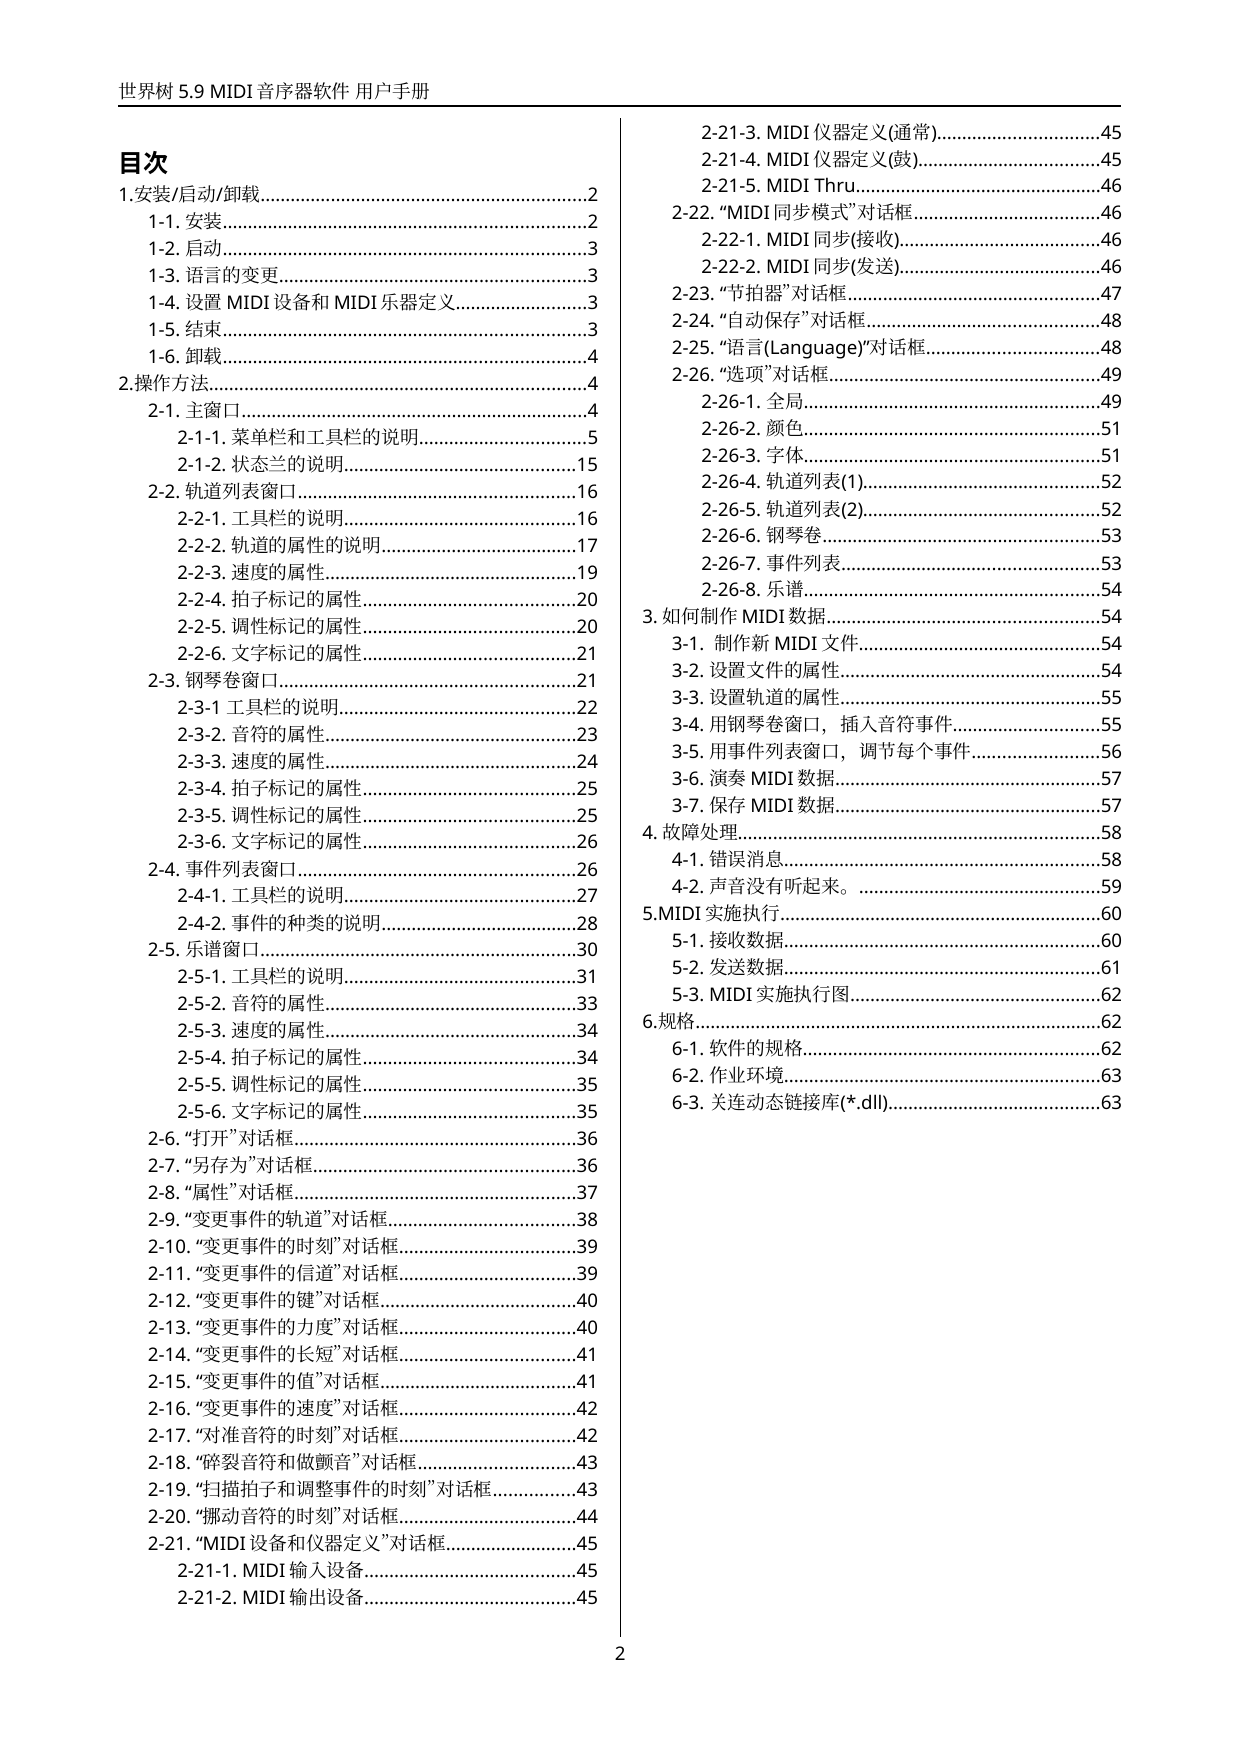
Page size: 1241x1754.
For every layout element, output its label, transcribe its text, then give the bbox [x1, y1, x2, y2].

text 2-13. “变更事件的力度”对话框 40 [148, 1313, 598, 1340]
text 2.操作方法 4 [118, 369, 598, 396]
text 2-26-5. 轨道列表(2) 52 [701, 494, 1122, 521]
text 3-2. 设置文件的属性 54 [672, 656, 1122, 683]
text 2-20. “挪动音符的时刻”对话框 44 [148, 1502, 598, 1529]
text 2-23. “节拍器”对话框 47 [672, 278, 1122, 306]
text 2-22-1. MIDI同步(接收) 46 [701, 224, 1122, 252]
text 2-2-4. 拍子标记的属性 20 [177, 584, 598, 612]
text 2-9. “变更事件的轨道”对话框 38 [148, 1205, 598, 1232]
text 1.安装/启动/卸载 2 [118, 180, 598, 207]
text 2-2. 轨道列表窗口 16 [148, 477, 598, 504]
text 3-3. 设置轨道的属性 55 [672, 683, 1122, 710]
text 2-26-8. 乐谱 54 [701, 575, 1122, 602]
text 2-21-4. MIDI仪器定义(鼓) 45 [701, 145, 1122, 172]
text 2-2-5. 调性标记的属性 20 [177, 612, 598, 638]
text 2-2-1. 工具栏的说明 16 [177, 504, 598, 531]
text 1-5. 结束 3 [148, 315, 598, 342]
text 2-26-6. 钢琴卷 53 [701, 521, 1122, 548]
text 2-22. “MIDI同步模式”对话框 46 [672, 198, 1122, 224]
text 2-1. 主窗口 4 [148, 396, 598, 423]
text 2-1-2. 状态兰的说明 15 [177, 450, 598, 477]
text 1-4. 设置MIDI设备和MIDI乐器定义 3 [148, 288, 598, 315]
text 3. 如何制作MIDI数据 54 [642, 602, 1122, 629]
text 5-1. 接收数据 60 [672, 926, 1122, 953]
text 2-26-1. 全局 49 [701, 386, 1122, 413]
text 5.MIDI实施执行 60 [642, 899, 1122, 926]
text 2-3. 钢琴卷窗口 21 [148, 666, 598, 692]
text 2-3-5. 调性标记的属性 25 [177, 800, 598, 827]
text 2-10. “变更事件的时刻”对话框 39 [148, 1232, 598, 1259]
text 2-16. “变更事件的速度”对话框 42 [148, 1394, 598, 1421]
text 2-12. “变更事件的键”对话框 40 [148, 1286, 598, 1313]
text 2-17. “对准音符的时刻”对话框 42 [148, 1421, 598, 1448]
text 2-5-6. 文字标记的属性 35 [177, 1097, 598, 1124]
text 2-15. “变更事件的值”对话框 41 [148, 1367, 598, 1394]
text 2-21-5. MIDI Thru 46 [701, 172, 1122, 198]
text 2-5. 乐谱窗口 30 [148, 935, 598, 962]
text 2-18. “碎裂音符和做颤音”对话框 43 [148, 1448, 598, 1475]
text 2-26-4. 轨道列表(1) 52 [701, 467, 1122, 494]
text 3-7. 保存MIDI数据 57 [672, 791, 1122, 818]
text 2-21-2. MIDI输出设备 45 [177, 1583, 598, 1610]
text 2-4. 事件列表窗口 26 [148, 854, 598, 881]
text 2-5-5. 调性标记的属性 35 [177, 1070, 598, 1097]
text 2-26-7. 事件列表 53 [701, 548, 1122, 575]
text 2-5-4. 拍子标记的属性 34 [177, 1043, 598, 1070]
text 3-5. 用事件列表窗口，调节每个事件 56 [672, 737, 1122, 764]
text 2-11. “变更事件的信道”对话框 39 [148, 1259, 598, 1286]
text 2-2-6. 文字标记的属性 21 [177, 638, 598, 666]
text 2-4-1. 工具栏的说明 27 [177, 881, 598, 908]
text 4-2. 声音没有听起来。 59 [672, 872, 1122, 899]
text 2-26-3. 字体 51 [701, 440, 1122, 467]
text 3-4. 用钢琴卷窗口，插入音符事件 55 [672, 710, 1122, 737]
text 2-21-3. MIDI仪器定义(通常) 45 [701, 118, 1122, 145]
text 1-6. 卸载 4 [148, 342, 598, 369]
text 5-3. MIDI实施执行图 62 [672, 980, 1122, 1007]
text 2-1-1. 菜单栏和工具栏的说明 5 [177, 423, 598, 450]
text 2-26-2. 颜色 51 [701, 413, 1122, 440]
text 4. 故障处理 58 [642, 818, 1122, 845]
text 2-21. “MIDI设备和仪器定义”对话框 45 [148, 1529, 598, 1556]
text 2-5-1. 工具栏的说明 31 [177, 962, 598, 989]
text 6.规格 62 [642, 1007, 1122, 1034]
text 4-1. 错误消息 58 [672, 845, 1122, 872]
text 2-14. “变更事件的长短”对话框 41 [148, 1340, 598, 1367]
text 6-2. 作业环境 63 [672, 1061, 1122, 1088]
text 6-3. 关连动态链接库(*.dll) 63 [672, 1088, 1122, 1115]
text 3-1. 制作新MIDI文件 54 [672, 629, 1122, 656]
text 2-22-2. MIDI同步(发送) 46 [701, 252, 1122, 278]
text 2-25. “语言(Language)”对话框 48 [672, 332, 1122, 359]
text 1-1. 安装 2 [148, 207, 598, 234]
text 2-3-4. 拍子标记的属性 25 [177, 773, 598, 800]
text 2-6. “打开”对话框 36 [148, 1124, 598, 1151]
text 2-2-2. 轨道的属性的说明 17 [177, 531, 598, 558]
text 2-3-3. 速度的属性 24 [177, 746, 598, 773]
text 2-3-6. 文字标记的属性 26 [177, 827, 598, 854]
text 2-3-2. 音符的属性 23 [177, 719, 598, 746]
text 2-21-1. MIDI输入设备 45 [177, 1556, 598, 1583]
text 6-1. 软件的规格 62 [672, 1034, 1122, 1061]
text 2-24. “自动保存”对话框 48 [672, 306, 1122, 332]
text 2-3-1 工具栏的说明 22 [177, 692, 598, 719]
text 1-3. 语言的变更 3 [148, 261, 598, 288]
subtitle 目次 [118, 144, 598, 180]
text 2-2-3. 速度的属性 19 [177, 558, 598, 584]
text 2-19. “扫描拍子和调整事件的时刻”对话框 43 [148, 1475, 598, 1502]
text 1-2. 启动 3 [148, 234, 598, 261]
text 2-4-2. 事件的种类的说明 28 [177, 908, 598, 935]
text 2-5-2. 音符的属性 33 [177, 989, 598, 1016]
text 5-2. 发送数据 61 [672, 953, 1122, 980]
text 2-5-3. 速度的属性 34 [177, 1016, 598, 1043]
text 2-8. “属性”对话框 37 [148, 1178, 598, 1205]
text 2-26. “选项”对话框 49 [672, 359, 1122, 386]
text 2-7. “另存为”对话框 36 [148, 1151, 598, 1178]
text 3-6. 演奏MIDI数据 57 [672, 764, 1122, 791]
